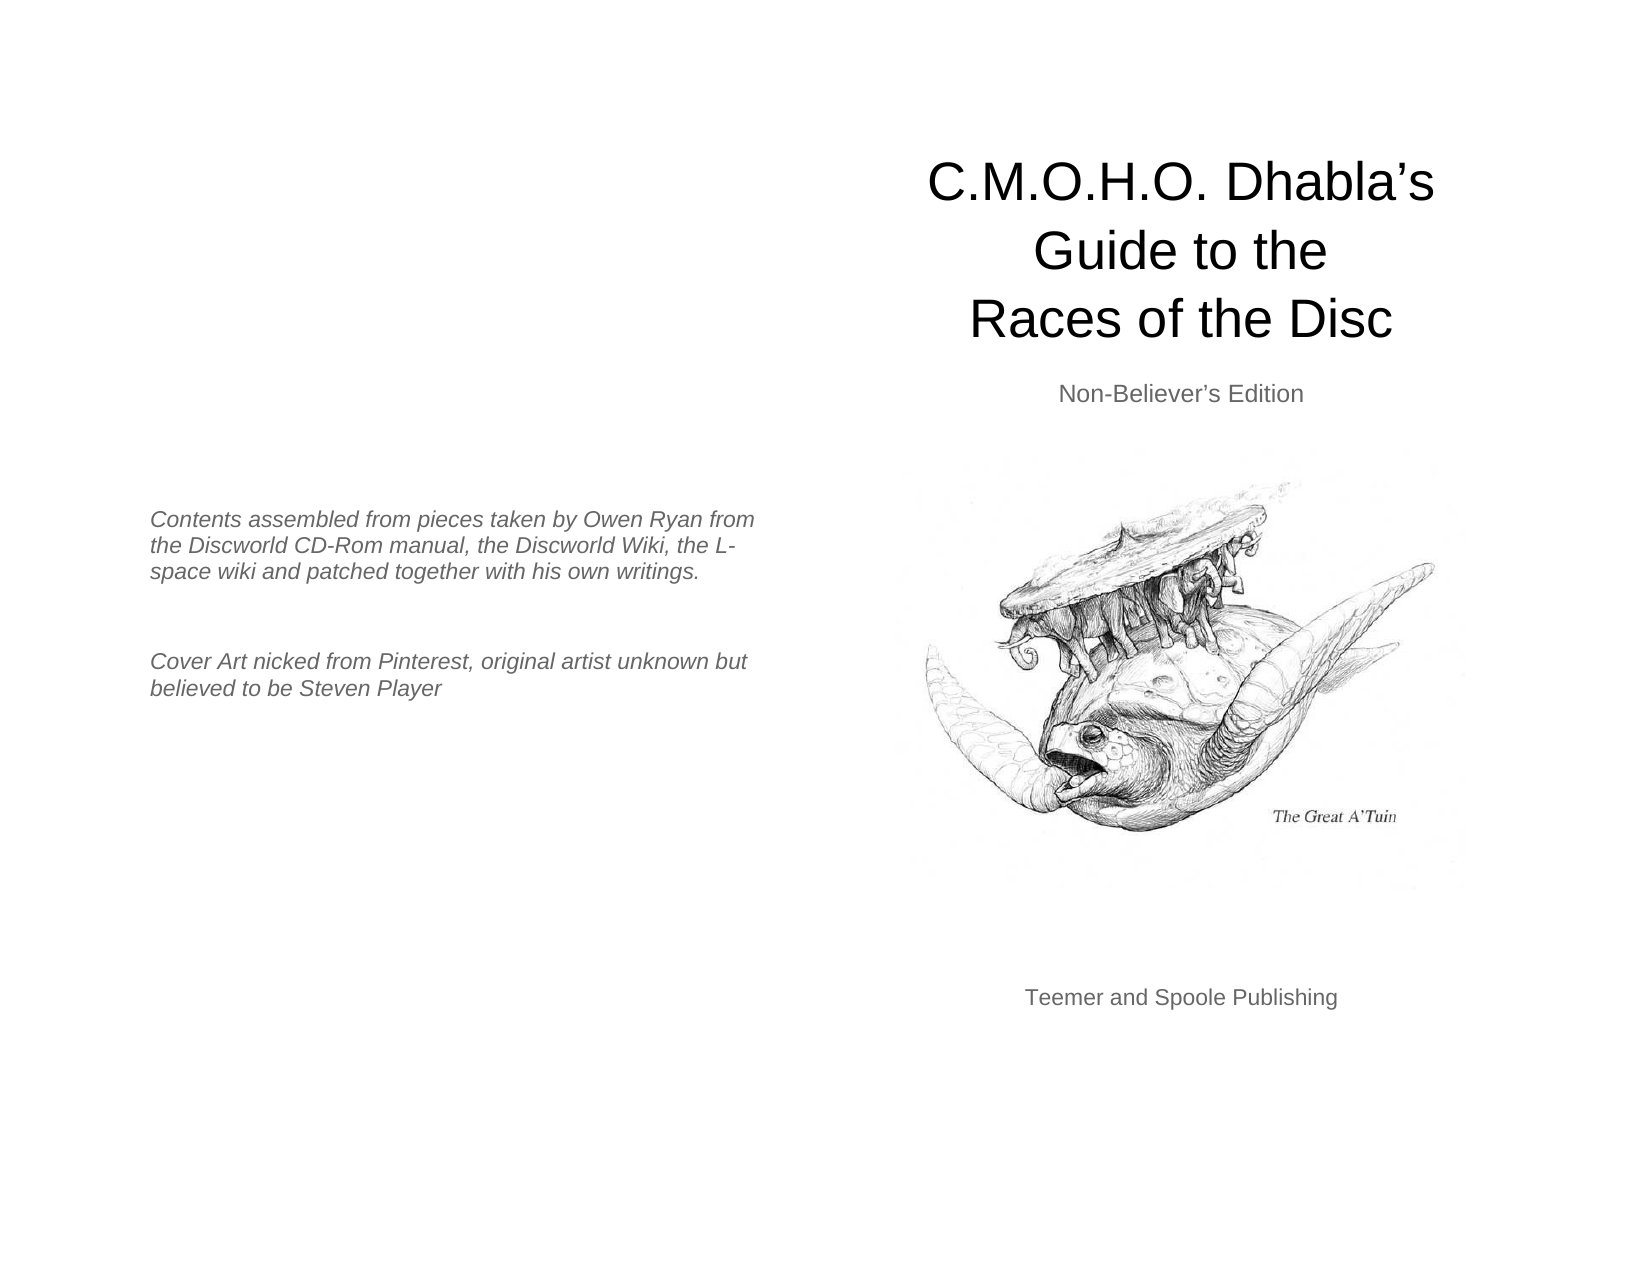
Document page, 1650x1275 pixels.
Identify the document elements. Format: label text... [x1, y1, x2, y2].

subtitle Teemer and Spoole Publishing [862, 984, 1500, 1011]
title Guide to the [862, 218, 1500, 281]
title Races of the Disc [862, 287, 1500, 349]
picture [895, 449, 1467, 892]
subtitle Cover Art nicked from Pinterest, original artist unknown but believed to be Steven Player [150, 648, 787, 701]
title C.M.O.H.O. Dhabla’s [862, 150, 1500, 212]
subtitle Contents assembled from pieces taken by Owen Ryan from the Discworld CD-Rom manual, the Discworld Wiki, the L-space wiki and patched together with his own writings. [150, 506, 787, 585]
subtitle Non-Believer’s Edition [862, 378, 1500, 407]
